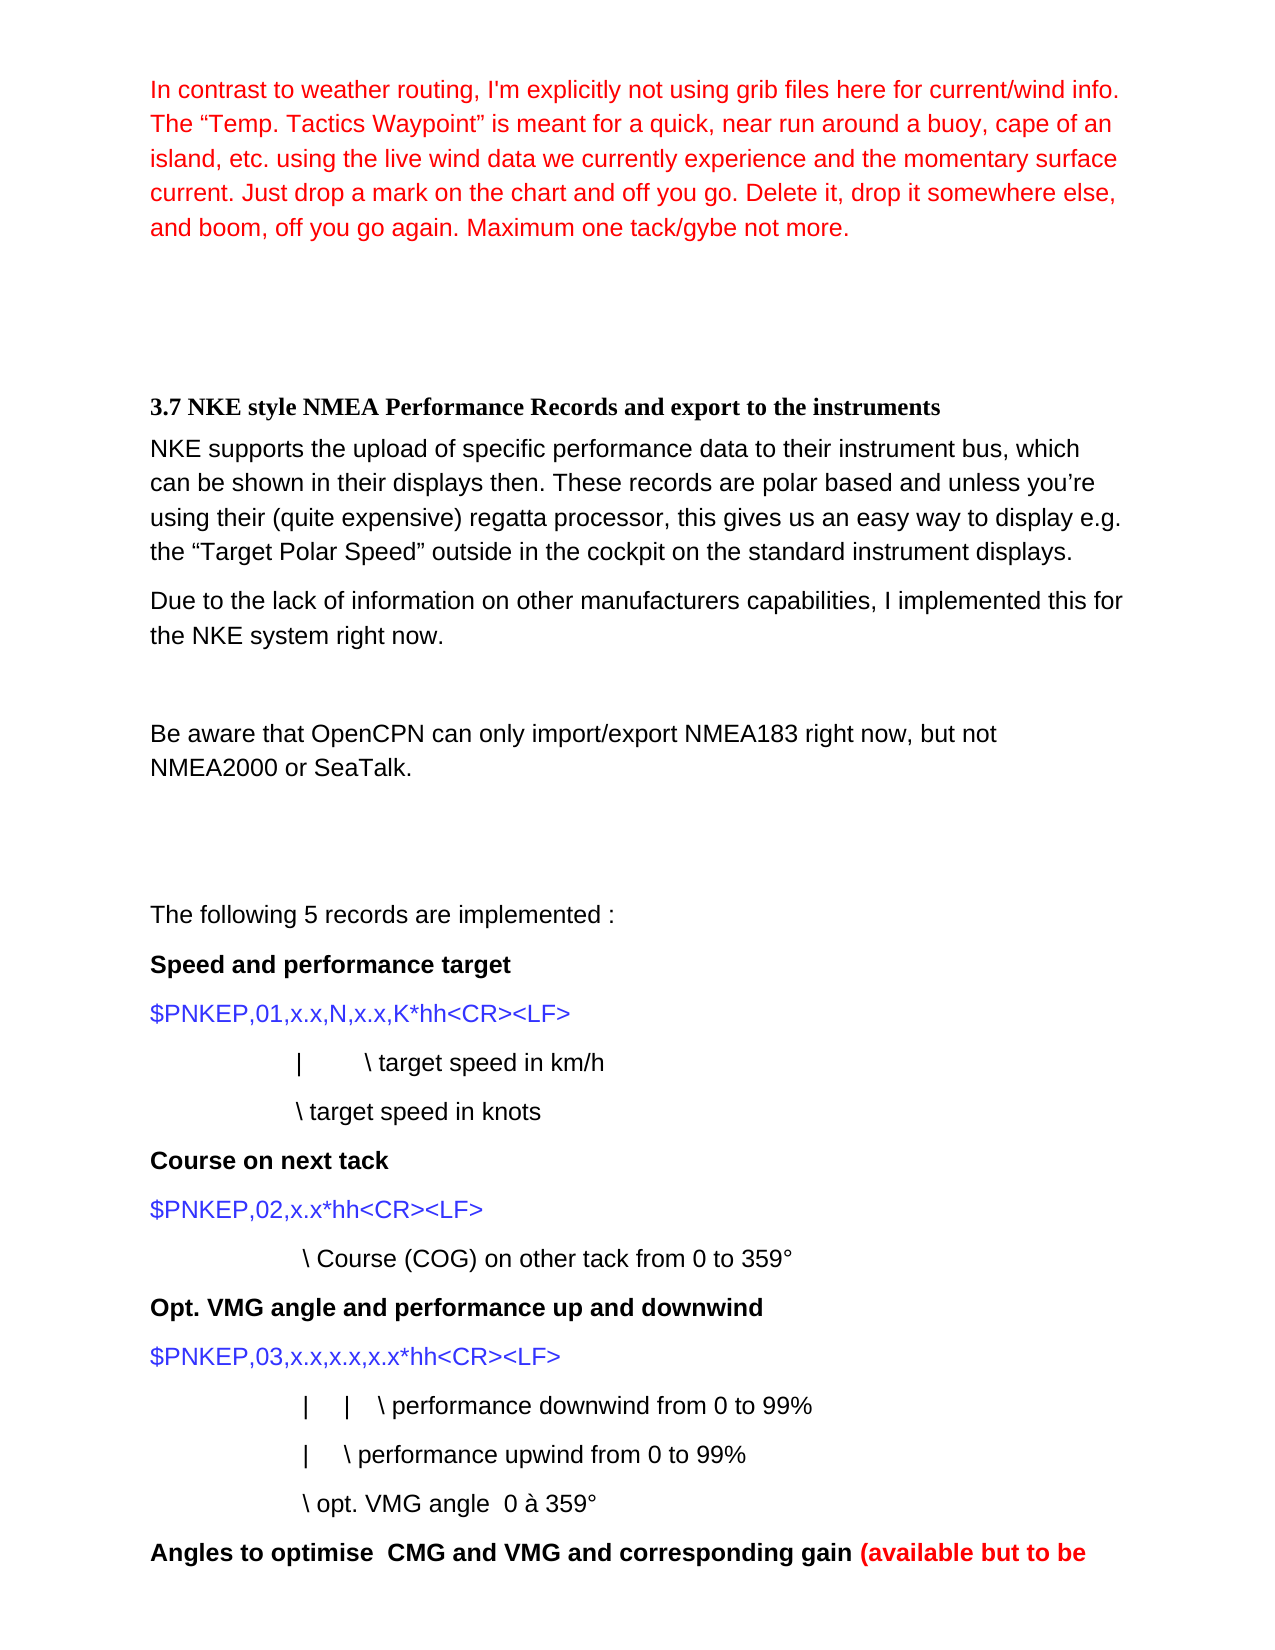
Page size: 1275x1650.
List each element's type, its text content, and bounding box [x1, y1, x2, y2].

text \ Course (COG) on other tack from 0 to 359° [150, 1244, 1125, 1273]
text NKE supports the upload of specific performance data to their instrument bus, which can be shown in their displays then. These records are polar based and unless you’re using their (quite expensive) regatta processor, this gives us an easy way to display e.g. the “Target Polar Speed” outside in the cockpit on the standard instrument displays. [150, 434, 1125, 566]
text Course on next tack [150, 1146, 1125, 1174]
text Opt. VMG angle and performance up and downwind [150, 1293, 1125, 1322]
text | | \ performance downwind from 0 to 99% [150, 1391, 1125, 1420]
text Due to the lack of information on other manufacturers capabilities, I implemented this for the NKE system right now. [150, 586, 1125, 649]
text \ opt. VMG angle 0 à 359° [150, 1489, 1125, 1518]
text Speed and performance target [150, 949, 1125, 978]
text \ target speed in knots [150, 1097, 1125, 1126]
text $PNKEP,01,x.x,N,x.x,K*hh<CR><LF> [150, 999, 1125, 1027]
text Angles to optimise CMG and VMG and corresponding gain (available but to be [150, 1538, 1125, 1567]
text | \ target speed in km/h [150, 1048, 1125, 1076]
text In contrast to weather routing, I'm explicitly not using grib files here for current/wind info. The “Temp. Tactics Waypoint” is meant for a quick, near run around a buoy, cape of an island, etc. using the live wind data we currently experience and the momentary surface current. Just drop a mark on the chart and off you go. Delete it, drop it somewhere else, and boom, off you go again. Maximum one tack/gybe not more. [150, 75, 1125, 242]
text Be aware that OpenCPN can only import/export NMEA183 right now, but not NMEA2000 or SeaTalk. [150, 719, 1125, 782]
text | \ performance upwind from 0 to 99% [150, 1440, 1125, 1469]
text $PNKEP,02,x.x*hh<CR><LF> [150, 1195, 1125, 1224]
text $PNKEP,03,x.x,x.x,x.x*hh<CR><LF> [150, 1342, 1125, 1371]
text The following 5 records are implemented : [150, 901, 1125, 929]
text 3.7 NKE style NMEA Performance Records and export to the instruments [150, 392, 1125, 421]
